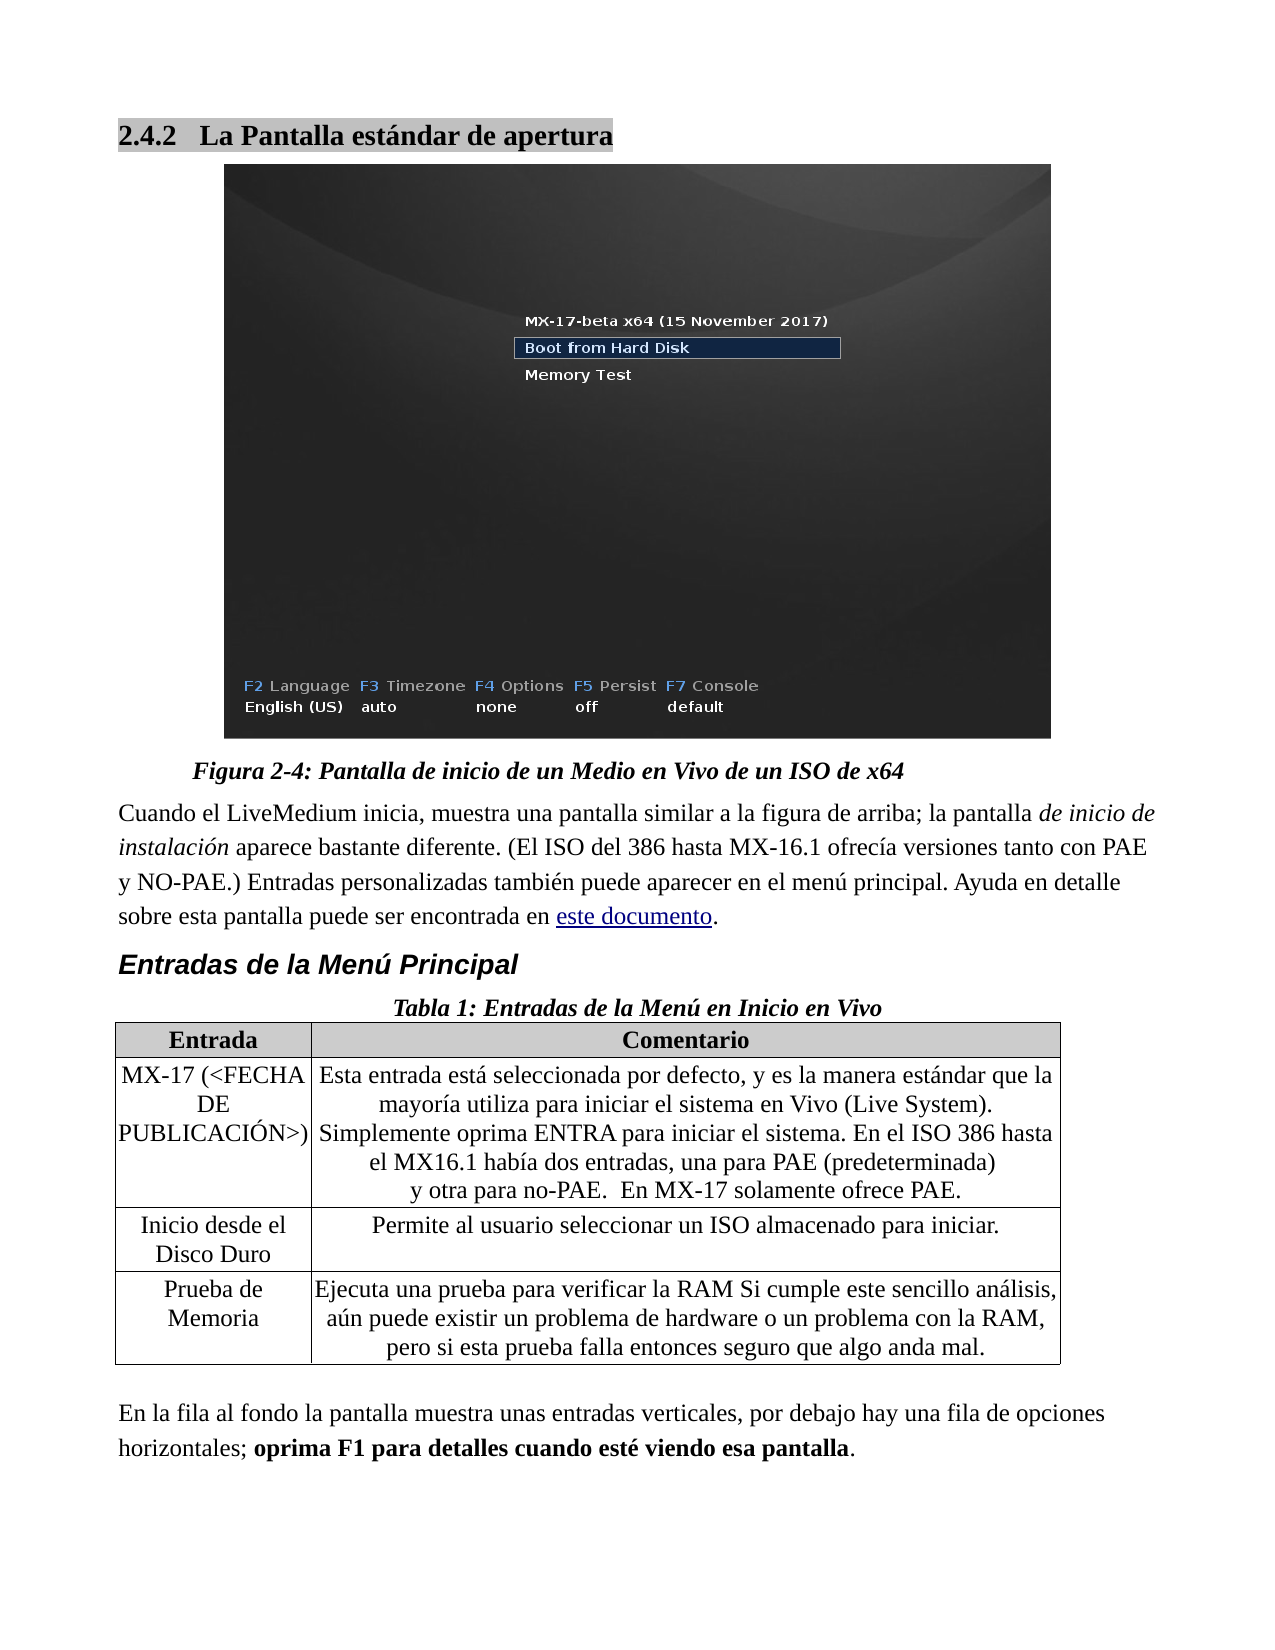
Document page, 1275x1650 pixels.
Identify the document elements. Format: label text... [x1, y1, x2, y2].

table_cell Prueba de Memoria [116, 1272, 311, 1363]
table_cell Esta entrada está seleccionada por defecto, y es la manera estándar que la mayoría utiliza para iniciar el sistema en Vivo (Live System). Simplemente oprima ENTRA para iniciar el sistema. En el ISO 386 hasta el MX16.1 había dos entradas, una para PAE (predeterminada) y otra para no-PAE. En MX-17 solamente ofrece PAE. [312, 1058, 1060, 1207]
subtitle Tabla 1: Entradas de la Menú en Inicio en Vivo [118, 993, 1157, 1022]
table_header Entrada [116, 1023, 311, 1057]
table_header Comentario [312, 1023, 1060, 1057]
text Figura 2-4: Pantalla de inicio de un Medio en Vivo de un ISO de x64 [118, 756, 1157, 785]
table_cell Permite al usuario seleccionar un ISO almacenado para iniciar. [312, 1208, 1060, 1271]
table_cell Ejecuta una prueba para verificar la RAM Si cumple este sencillo análisis, aún puede existir un problema de hardware o un problema con la RAM, pero si esta prueba falla entonces seguro que algo anda mal. [312, 1272, 1060, 1363]
picture [224, 164, 1051, 739]
subtitle 2.4.2 La Pantalla estándar de apertura [613, 118, 1157, 152]
table_cell MX-17 (<FECHA DE PUBLICACIÓN>) [116, 1058, 311, 1207]
table_cell Inicio desde el Disco Duro [116, 1208, 311, 1271]
text En la fila al fondo la pantalla muestra unas entradas verticales, por debajo hay una fila de opciones horizontales; oprima F1 para detalles cuando esté viendo esa pantalla. [118, 1398, 1157, 1462]
text Cuando el LiveMedium inicia, muestra una pantalla similar a la figura de arriba; la pantalla de inicio de instalación aparece bastante diferente. (El ISO del 386 hasta MX-16.1 ofrecía versiones tanto con PAE y NO-PAE.) Entradas personalizadas también puede aparecer en el menú principal. Ayuda en detalle sobre esta pantalla puede ser encontrada en este documento. [118, 798, 1157, 930]
subtitle Entradas de la Menú Principal [118, 948, 1157, 981]
